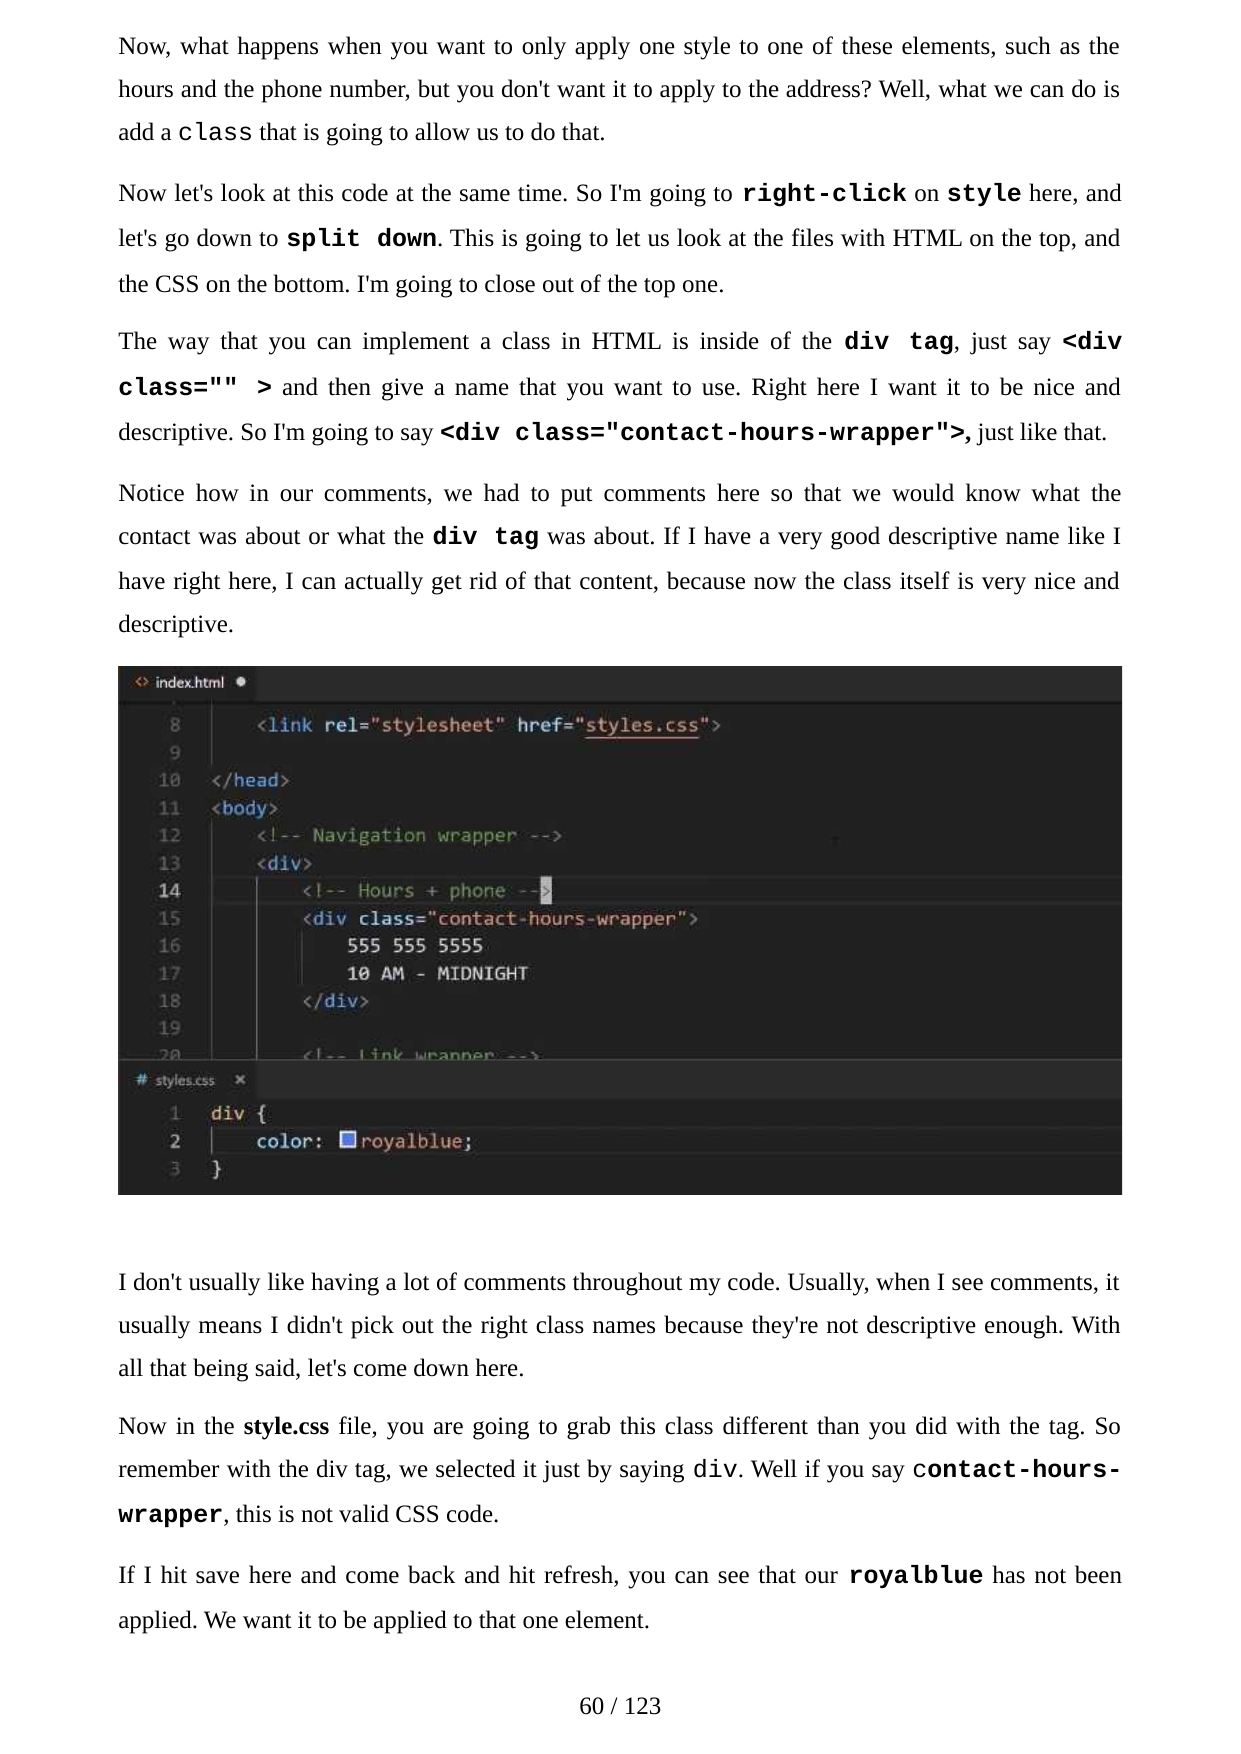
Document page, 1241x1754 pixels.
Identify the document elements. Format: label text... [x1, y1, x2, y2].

text Notice how in our comments, we had to put comments here so that we would know what the contact was about or what the div tag was about. If I have a very good descriptive name like I have right here, I can actually get rid of that content, because now the class itself is very nice and descriptive. [118, 478, 1122, 638]
text Now, what happens when you want to only apply one style to one of these elements, such as the hours and the phone number, but you don't want it to apply to the address? Well, what we can do is add a class that is going to allow us to do that. [118, 31, 1122, 148]
picture [118, 666, 1123, 1195]
text I don't usually like having a lot of comments throughout my code. Usually, when I see comments, it usually means I didn't pick out the right class names because they're not descriptive enough. With all that being said, let's come down here. [118, 1267, 1122, 1382]
text The way that you can implement a class in HTML is inside of the div tag, just say <div class="" > and then give a name that you want to use. Right here I want it to be nice and descriptive. So I'm going to say <div class="contact-hours-wrapper">, just like that. [118, 326, 1122, 448]
text If I hit save here and come back and hit refresh, you can see that our royalblue has not been applied. We want it to be applied to that one element. [118, 1560, 1122, 1634]
text Now in the style.css file, you are going to grab this class different than you did with the tag. So remember with the div tag, we selected it just by saying div. Well if you say contact-hours-wrapper, this is not valid CSS code. [118, 1411, 1122, 1530]
text Now let's look at this code at the same time. So I'm going to right-click on style here, and let's go down to split down. This is going to let us look at the files with HTML on the top, and the CSS on the bottom. I'm going to close out of the top one. [118, 178, 1122, 297]
